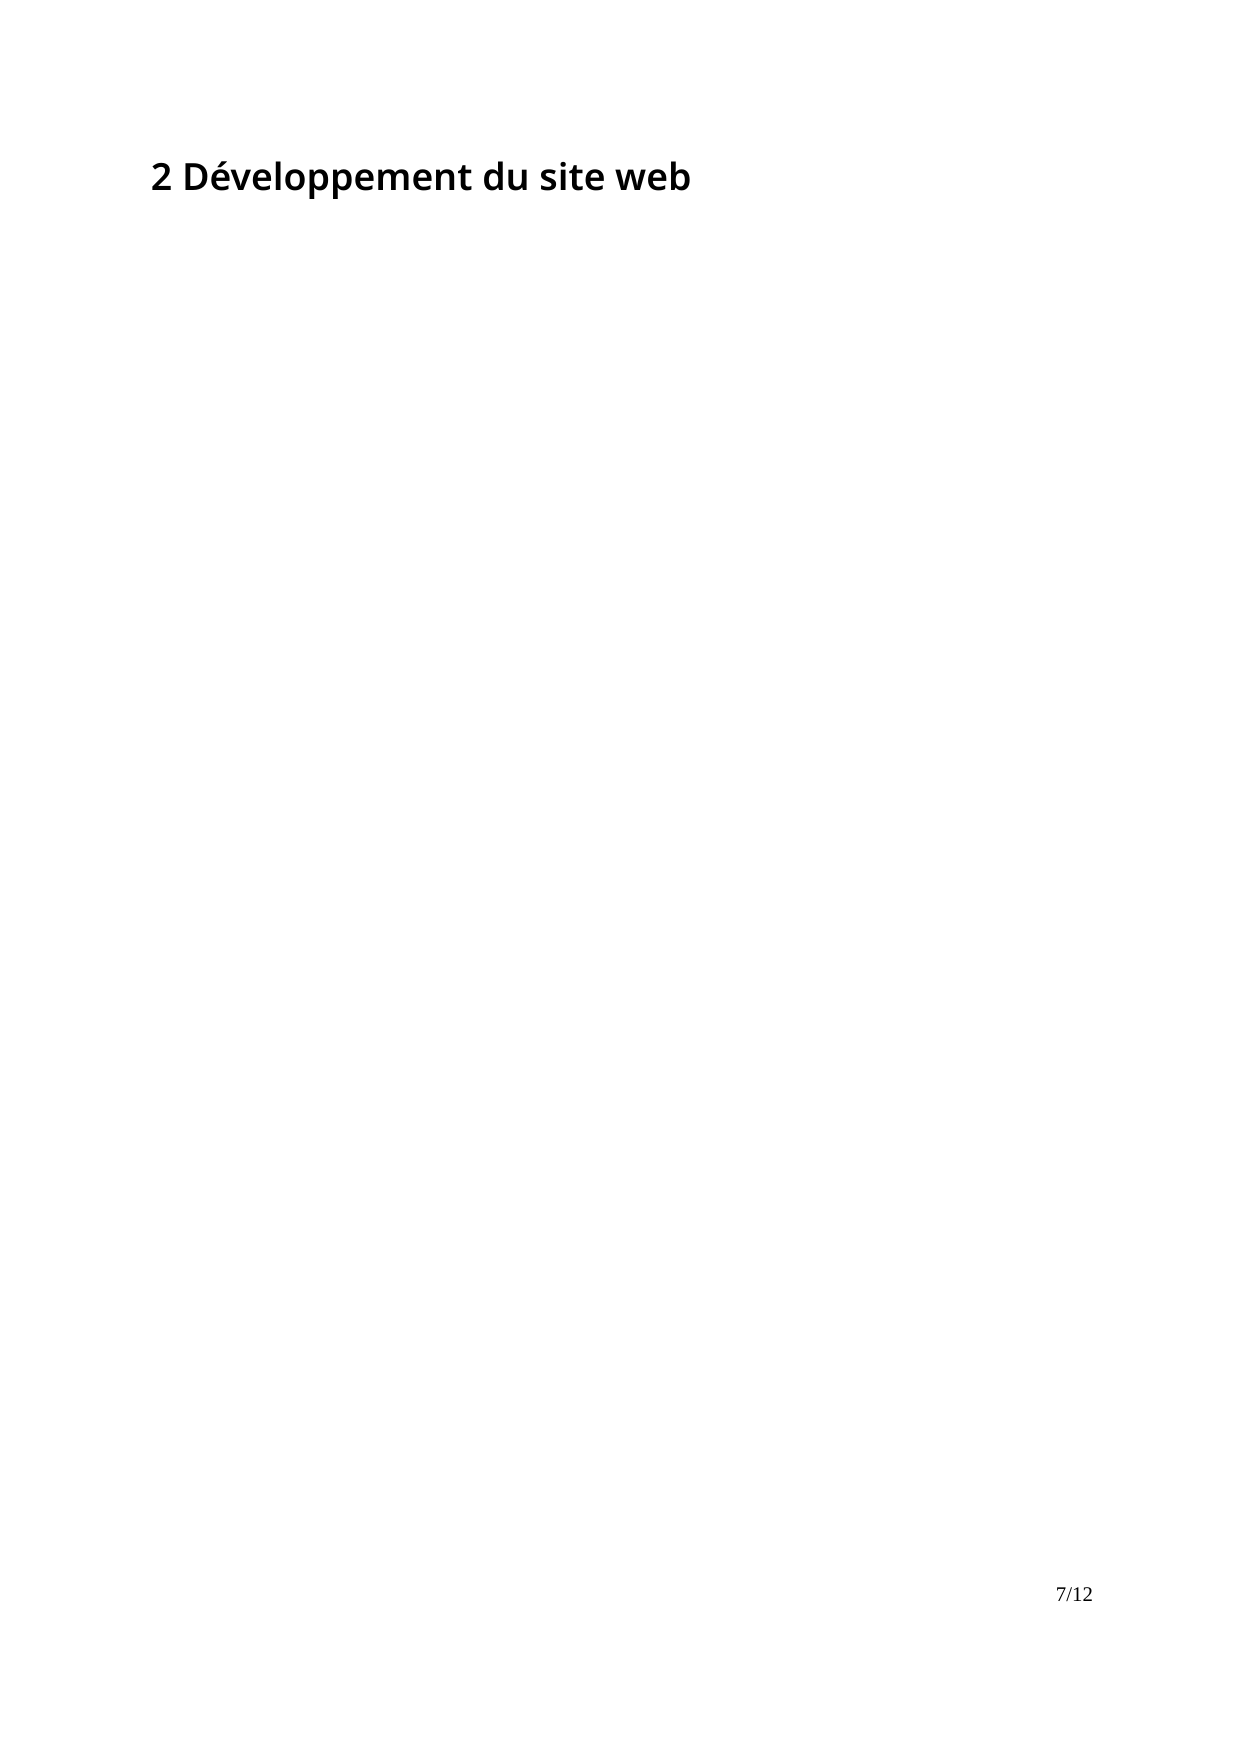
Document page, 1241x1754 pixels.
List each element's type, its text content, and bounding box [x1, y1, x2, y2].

subtitle Développement du site web [148, 148, 1093, 204]
